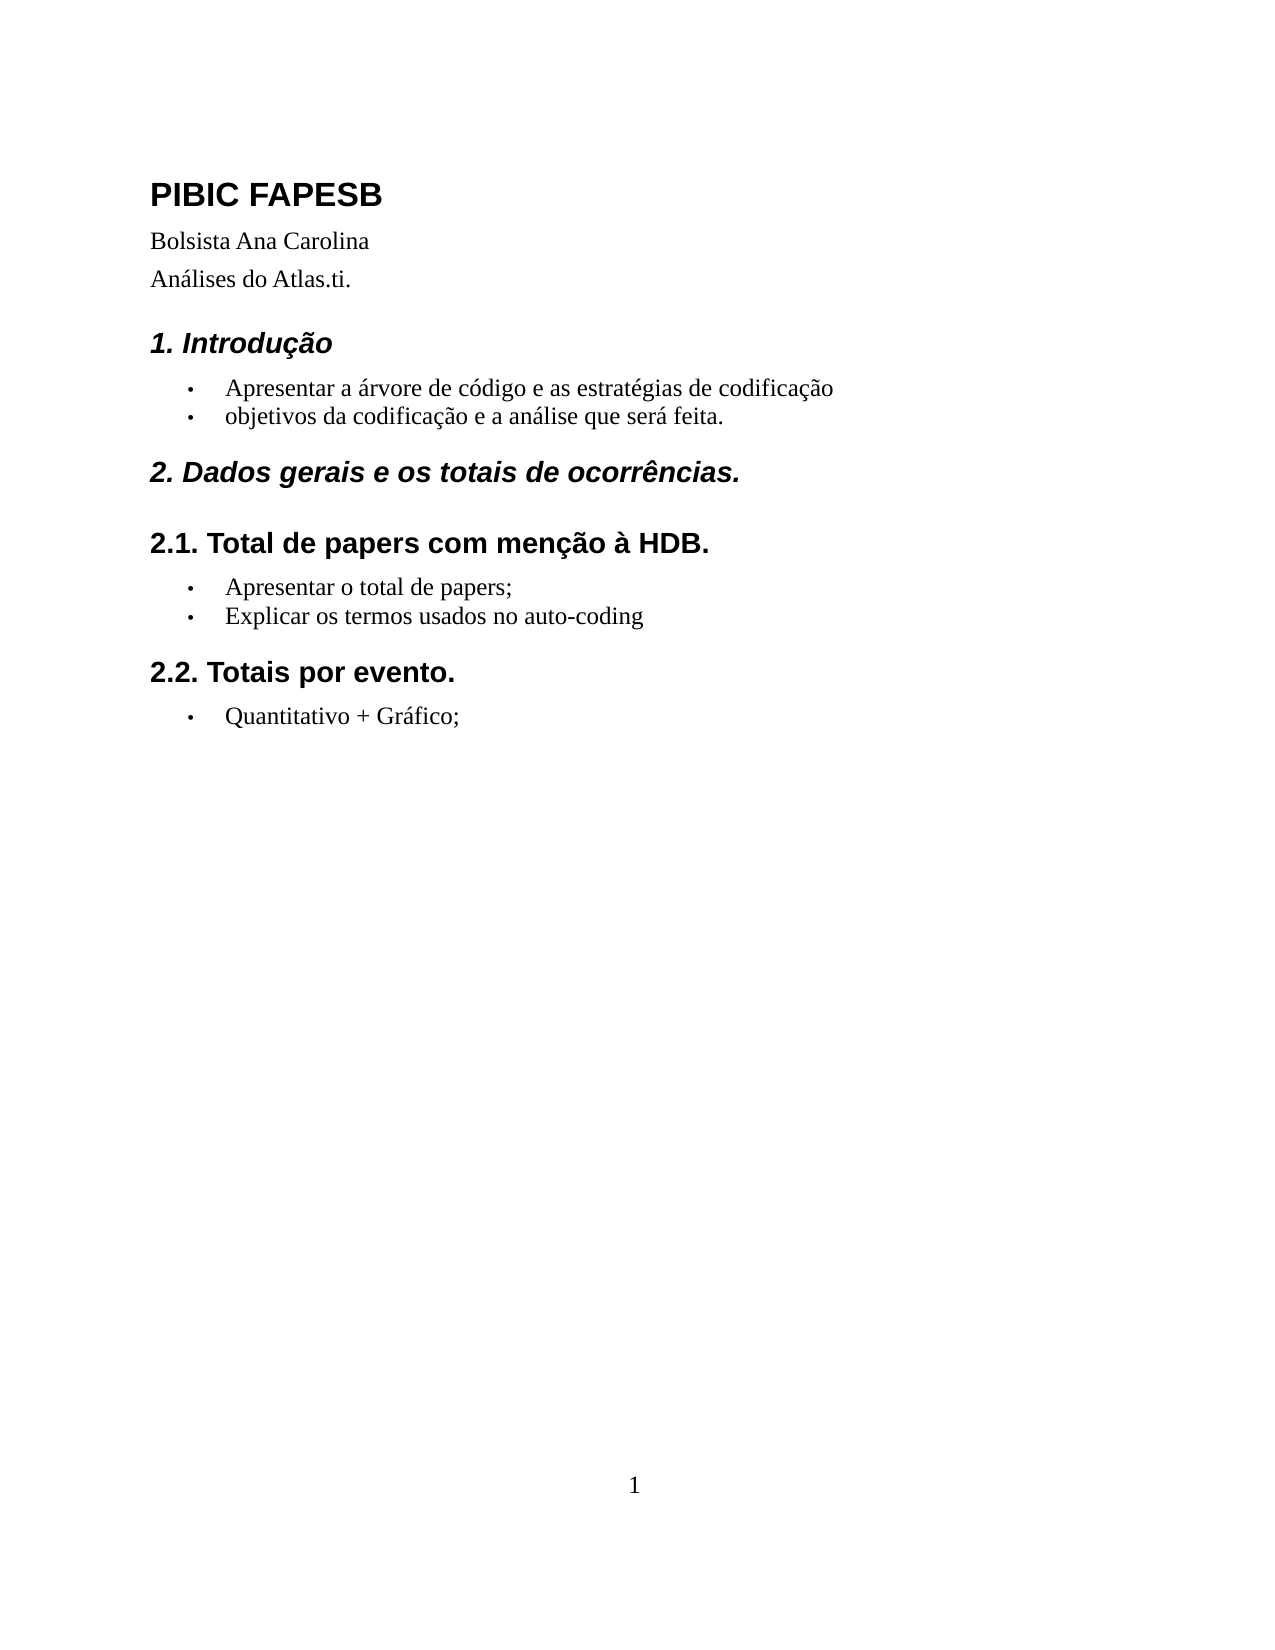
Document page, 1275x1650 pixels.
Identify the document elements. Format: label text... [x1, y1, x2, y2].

subtitle 2.1. Total de papers com menção à HDB. [150, 526, 1125, 560]
subtitle PIBIC FAPESB [150, 175, 1125, 214]
list Apresentar o total de papers; [187, 572, 1125, 601]
subtitle 1. Introdução [150, 327, 1125, 360]
list Quantitativo + Gráfico; [187, 701, 1125, 729]
subtitle 2.2. Totais por evento. [150, 655, 1125, 688]
text Análises do Atlas.ti. [150, 264, 1125, 293]
text Bolsista Ana Carolina [150, 226, 1125, 255]
list objetivos da codificação e a análise que será feita. [187, 401, 1125, 430]
list Explicar os termos usados no auto-coding [187, 601, 1125, 630]
subtitle 2. Dados gerais e os totais de ocorrências. [150, 455, 1125, 489]
list Apresentar a árvore de código e as estratégias de codificação [187, 373, 1125, 401]
